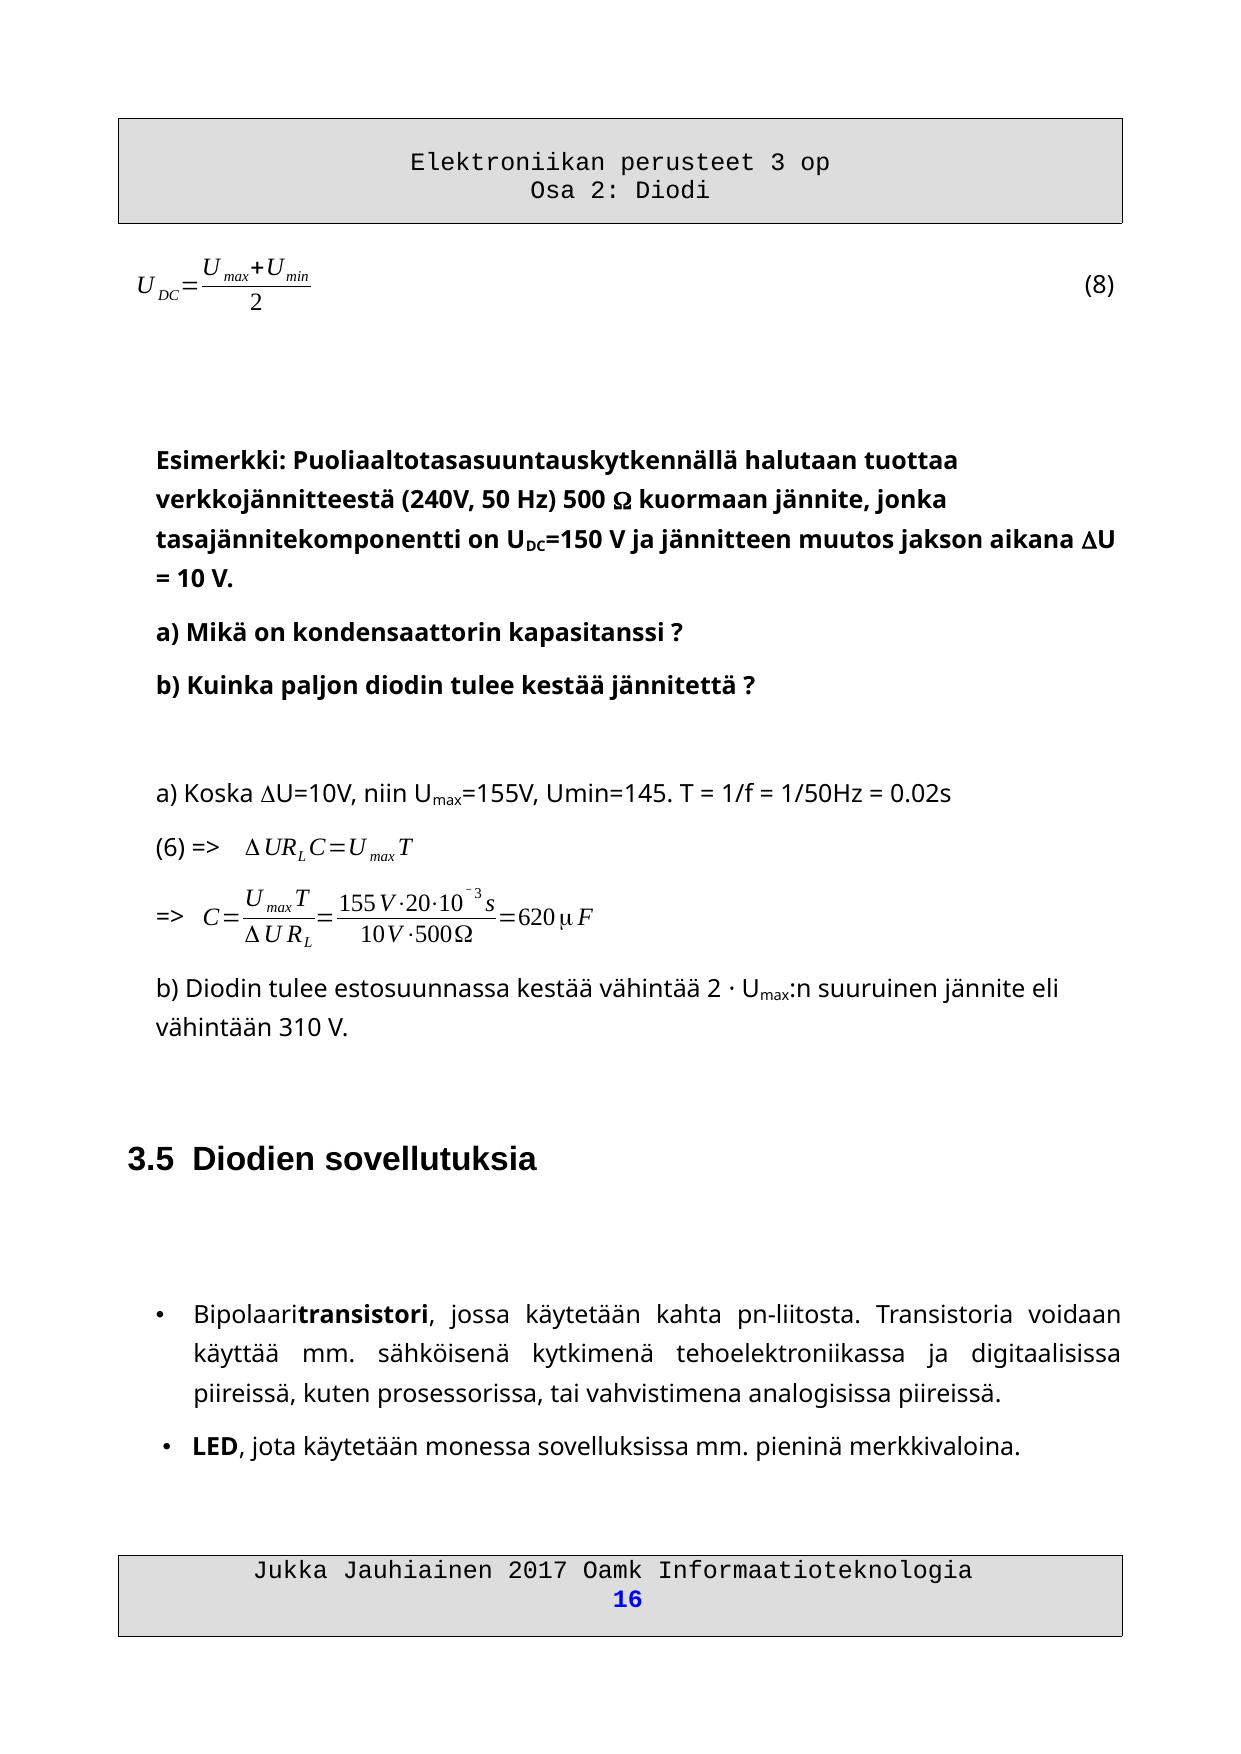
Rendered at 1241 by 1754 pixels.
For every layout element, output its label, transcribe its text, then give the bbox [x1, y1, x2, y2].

text => [156, 885, 1122, 951]
text (8) [118, 253, 1122, 316]
text b) Diodin tulee estosuunnassa kestää vähintää 2 · Umax:n suuruinen jännite eli vähintään 310 V. [156, 971, 1122, 1044]
list LED, jota käytetään monessa sovelluksissa mm. pieninä merkkivaloina. [162, 1429, 1122, 1463]
text a) Mikä on kondensaattorin kapasitanssi ? [156, 614, 1122, 648]
subtitle Diodien sovellutuksia [118, 1138, 1122, 1177]
text a) Koska DU=10V, niin Umax=155V, Umin=145. T = 1/f = 1/50Hz = 0.02s [156, 776, 1122, 809]
list Bipolaaritransistori, jossa käytetään kahta pn-liitosta. Transistoria voidaan käyt­tää mm. sähköisenä kytkimenä tehoelektroniikassa ja digitaalisissa piireissä, ku­ten prosessorissa, tai vahvistimena analogisissa piireissä. [156, 1297, 1122, 1409]
text (6) => [156, 829, 1122, 865]
text b) Kuinka paljon diodin tulee kestää jännitettä ? [156, 668, 1122, 702]
text Esimerkki: Puoliaaltotasasuuntauskytkennällä halutaan tuottaa verkkojännitteestä (240V, 50 Hz) 500 W kuormaan jännite, jonka tasajännitekomponentti on UDC=150 V ja jännitteen muutos jakson aikana DU = 10 V. [156, 443, 1122, 594]
